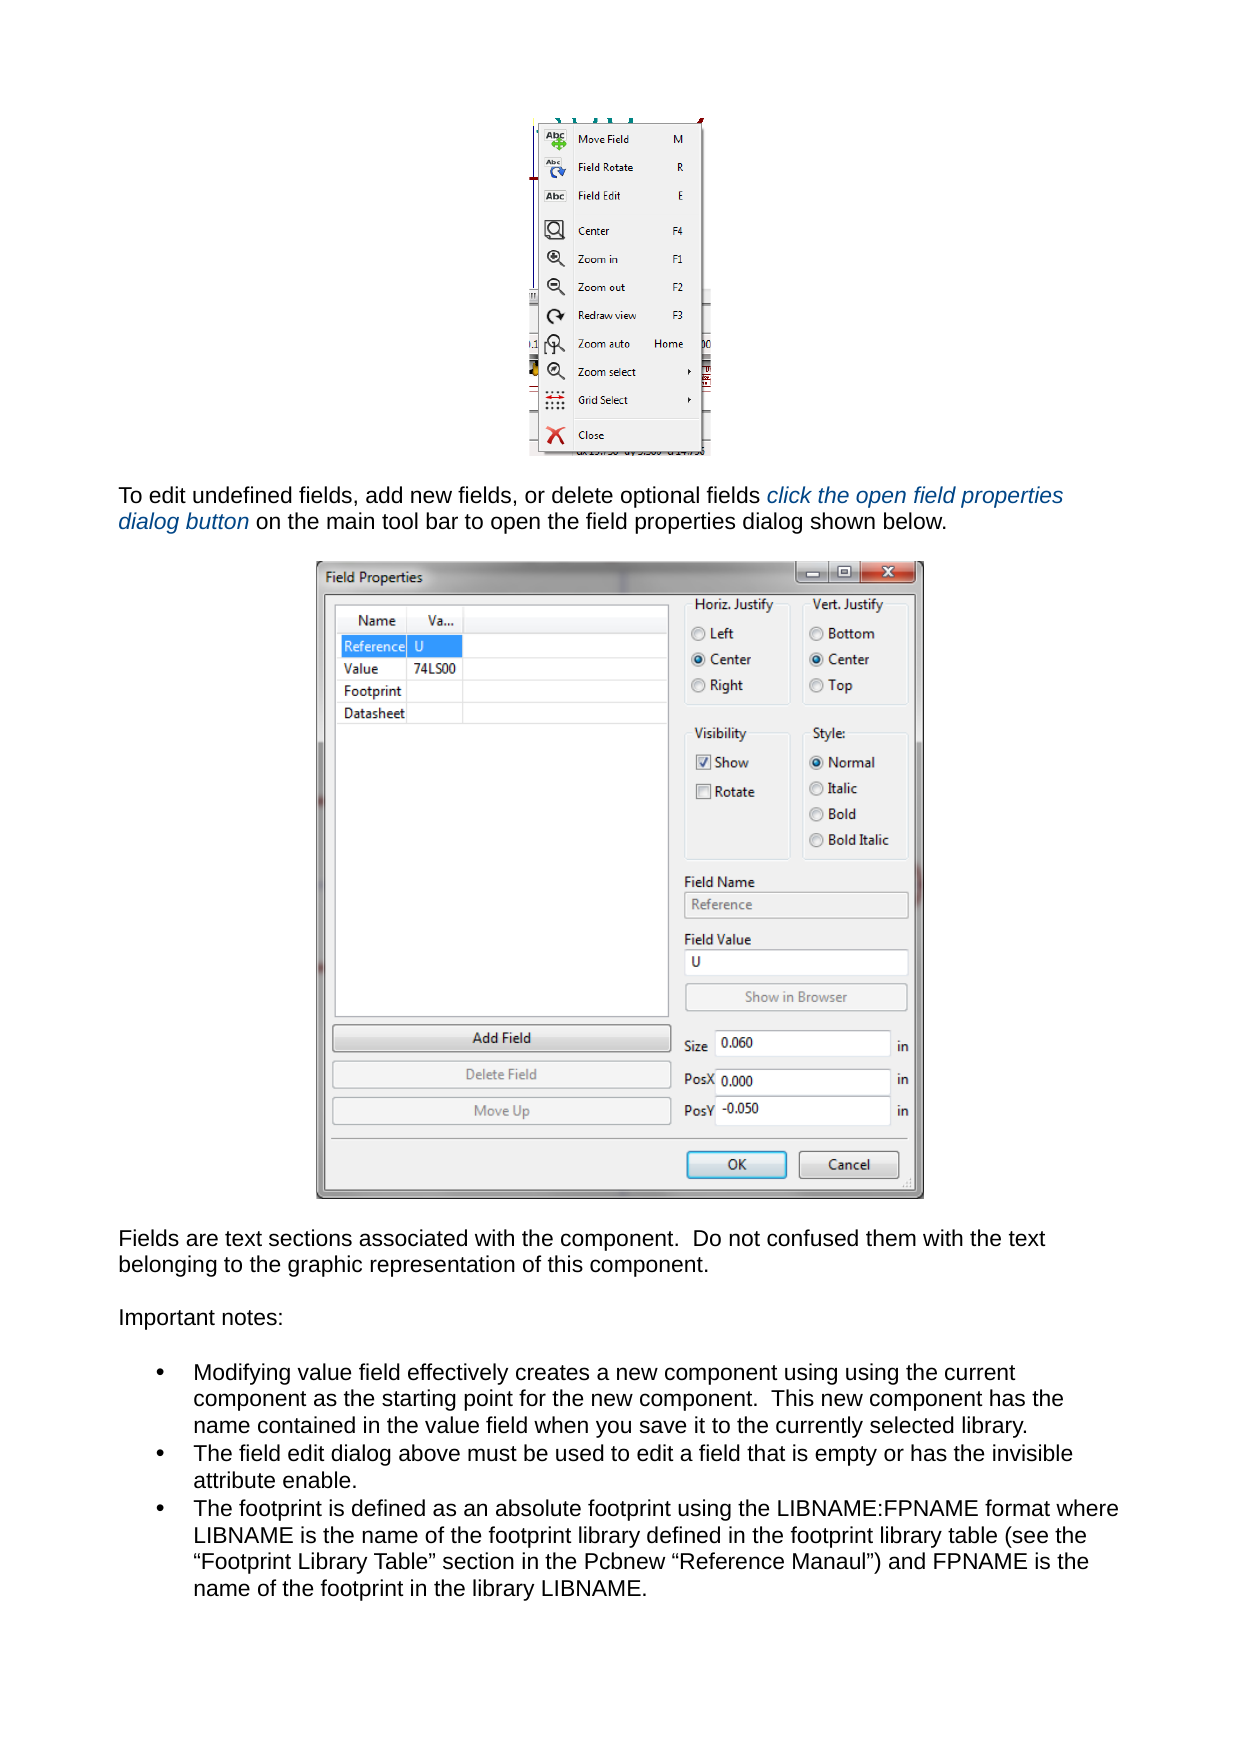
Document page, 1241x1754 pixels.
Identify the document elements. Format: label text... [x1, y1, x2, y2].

list The footprint is defined as an absolute footprint using the LIBNAME:FPNAME format where LIBNAME is the name of the footprint library defined in the footprint library table (see the “Footprint Library Table” section in the Pcbnew “Reference Manaul”) and FPNAME is the name of the footprint in the library LIBNAME. [156, 1493, 1122, 1601]
list The field edit dialog above must be used to edit a field that is empty or has the invisible attribute enable. [156, 1438, 1122, 1493]
list Modifying value field effectively creates a new component using using the current component as the starting point for the new component. This new component has the name contained in the value field when you save it to the currently selected library. [156, 1357, 1122, 1438]
text Fields are text sections associated with the component. Do not confused them with the text belonging to the graphic representation of this component. [118, 1225, 1122, 1278]
picture [316, 561, 924, 1199]
text To edit undefined fields, add new fields, or delete optional fields click the open field properties dialog button on the main tool bar to open the field properties dialog shown below. [118, 482, 1122, 535]
text Important notes: [118, 1304, 1122, 1330]
